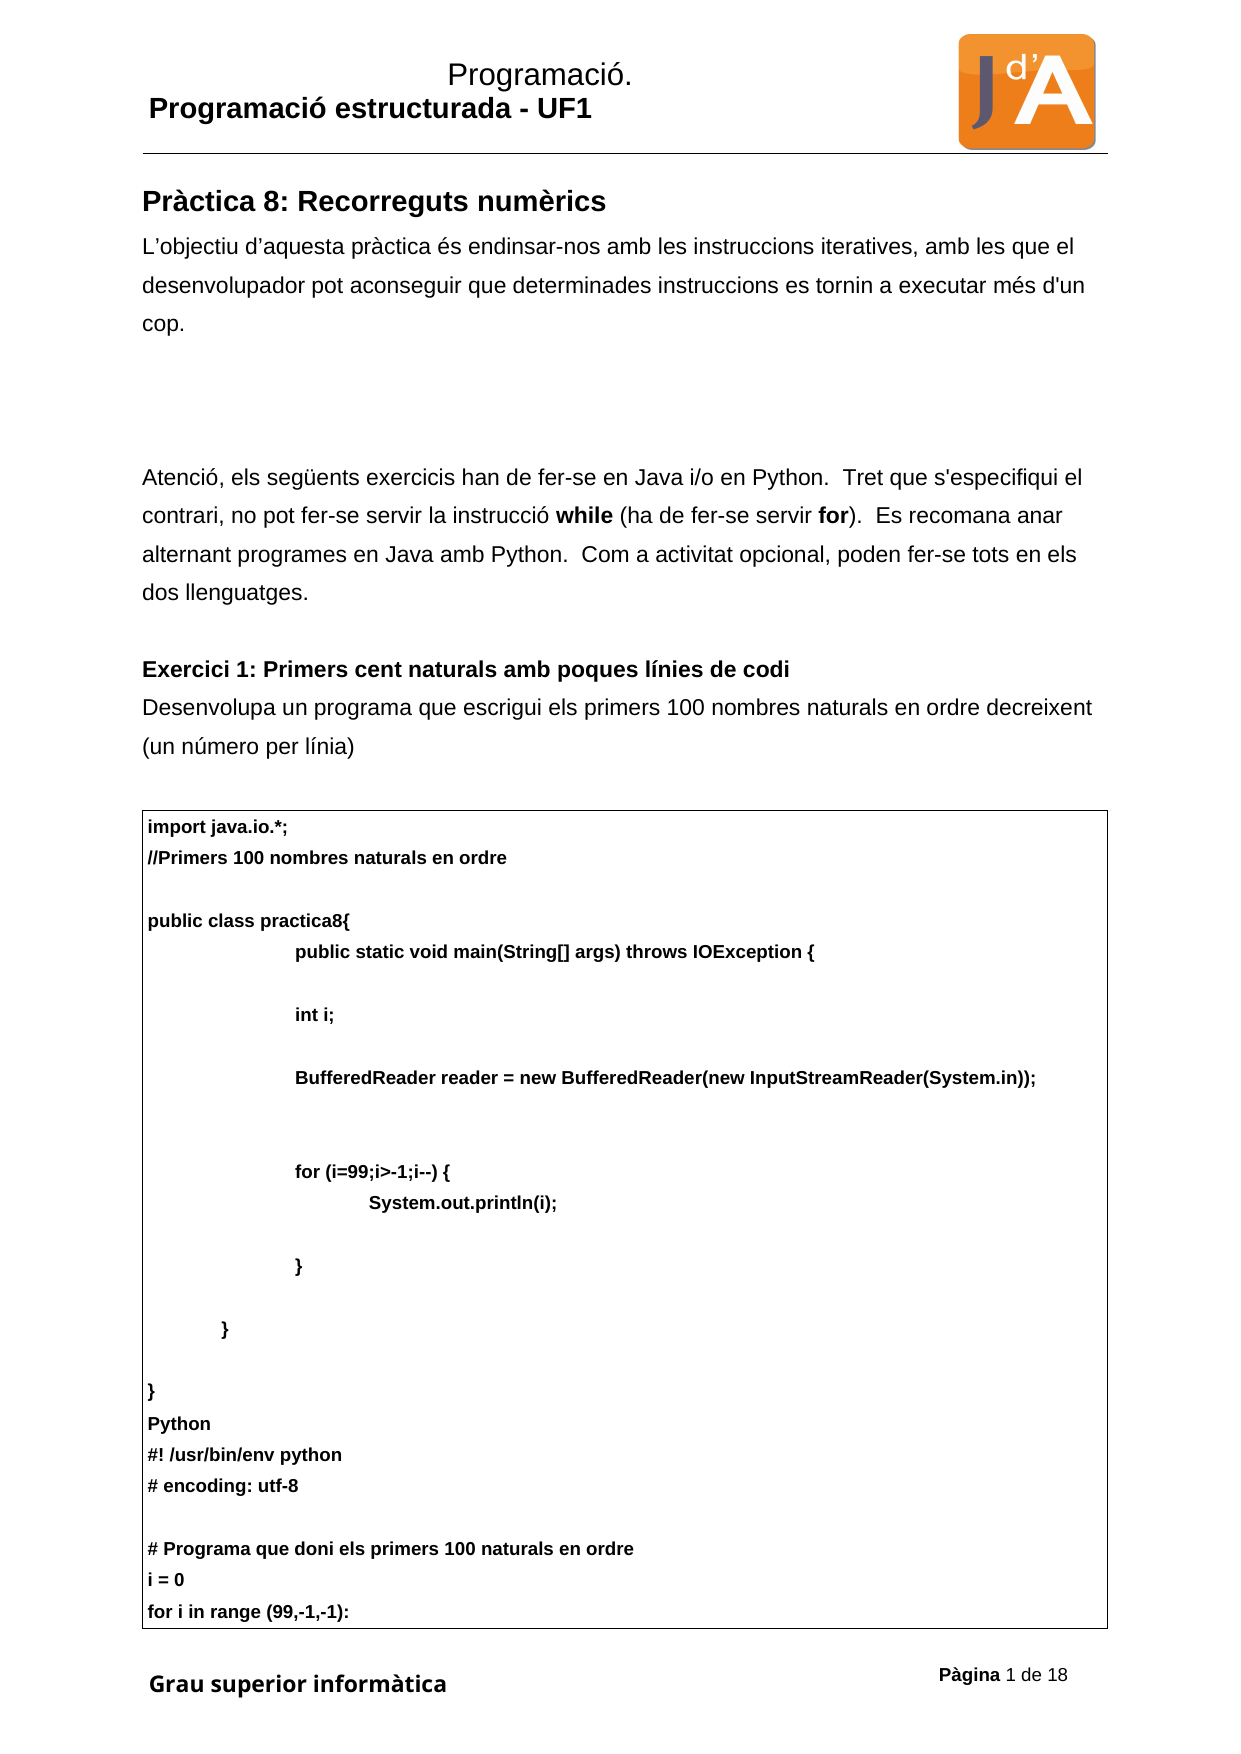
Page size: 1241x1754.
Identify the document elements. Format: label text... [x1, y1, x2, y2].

table_cell Python #! /usr/bin/env python # encoding: utf-8 # Programa que doni els primers 100 naturals en ordre i = 0 for i in range (99,-1,-1): [143, 1407, 1107, 1628]
text L’objectiu d’aquesta pràctica és endinsar-nos amb les instruccions iteratives, amb les que el desenvolupador pot aconseguir que determinades instruccions es tornin a executar més d'un cop. [142, 234, 1107, 336]
text Pràctica 8: Recorreguts numèrics [142, 185, 1107, 218]
table_header import java.io.*; //Primers 100 nombres naturals en ordre public class practica8{ public static void main(String[] args) throws IOException { int i; BufferedReader reader = new BufferedReader(new InputStreamReader(System.in)); for (i=99;i>-1;i--) { System.out.println(i); } } } [143, 811, 1107, 1407]
text Atenció, els següents exercicis han de fer-se en Java i/o en Python. Tret que s'especifiqui el contrari, no pot fer-se servir la instrucció while (ha de fer-se servir for). Es recomana anar alternant programes en Java amb Python. Com a activitat opcional, poden fer-se tots en els dos llenguatges. [142, 464, 1107, 605]
picture [958, 34, 1096, 150]
text Desenvolupa un programa que escrigui els primers 100 nombres naturals en ordre decreixent (un número per línia) [142, 695, 1107, 759]
text Exercici 1: Primers cent naturals amb poques línies de codi [142, 657, 1107, 682]
